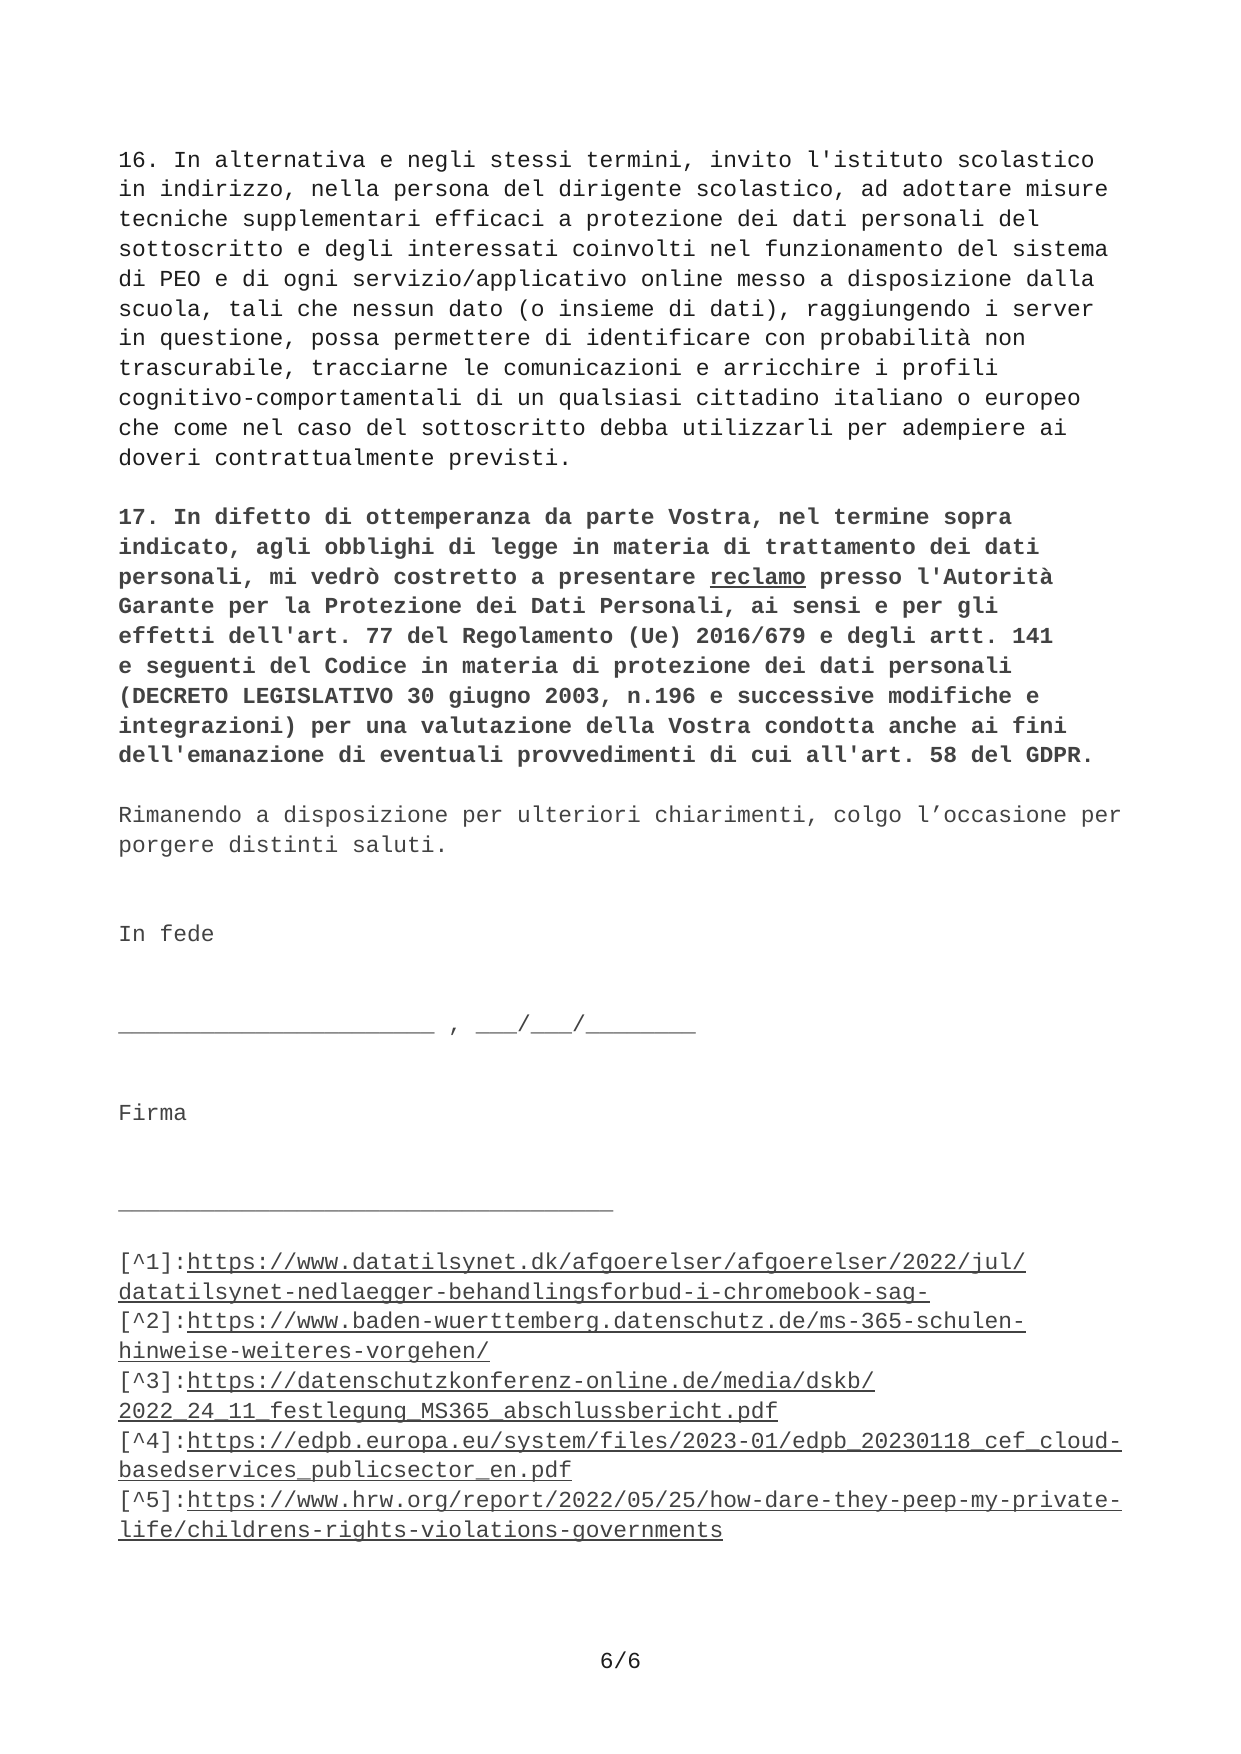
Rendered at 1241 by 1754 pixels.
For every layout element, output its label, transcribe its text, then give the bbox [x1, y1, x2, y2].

text _______________________ , ___/___/________ [118, 1012, 1122, 1038]
text [^3]:https://datenschutzkonferenz-online.de/media/dskb/2022_24_11_festlegung_MS365_abschlussbericht.pdf [118, 1369, 1122, 1425]
text e seguenti del Codice in materia di protezione dei dati personali [118, 654, 1122, 680]
text (DECRETO LEGISLATIVO 30 giugno 2003, n.196 e successive modifiche e [118, 684, 1122, 710]
text [^1]:https://www.datatilsynet.dk/afgoerelser/afgoerelser/2022/jul/datatilsynet-nedlaegger-behandlingsforbud-i-chromebook-sag- [118, 1250, 1122, 1306]
text [^2]:https://www.baden-wuerttemberg.datenschutz.de/ms-365-schulen-hinweise-weiteres-vorgehen/ [118, 1310, 1122, 1366]
text ____________________________________ [118, 1161, 1122, 1217]
text integrazioni) per una valutazione della Vostra condotta anche ai fini dell'emanazione di eventuali provvedimenti di cui all'art. 58 del GDPR. [118, 714, 1122, 770]
text [^4]:https://edpb.europa.eu/system/files/2023-01/edpb_20230118_cef_cloud-basedservices_publicsector_en.pdf [118, 1429, 1122, 1485]
text effetti dell'art. 77 del Regolamento (Ue) 2016/679 e degli artt. 141 [118, 624, 1122, 651]
text 17. In difetto di ottemperanza da parte Vostra, nel termine sopra indicato, agli obblighi di legge in materia di trattamento dei dati personali, mi vedrò costretto a presentare reclamo presso l'Autorità [118, 505, 1122, 591]
text In fede [118, 922, 1122, 948]
text [^5]:https://www.hrw.org/report/2022/05/25/how-dare-they-peep-my-private-life/childrens-rights-violations-governments [118, 1488, 1122, 1544]
text Rimanendo a disposizione per ulteriori chiarimenti, colgo l’occasione per porgere distinti saluti. [118, 803, 1122, 859]
text 16. In alternativa e negli stessi termini, invito l'istituto scolastico in indirizzo, nella persona del dirigente scolastico, ad adottare misure tecniche supplementari efficaci a protezione dei dati personali del sottoscritto e degli interessati coinvolti nel funzionamento del sistema di PEO e di ogni servizio/applicativo online messo a disposizione dalla scuola, tali che nessun dato (o insieme di dati), raggiungendo i server in questione, possa permettere di identificare con probabilità non trascurabile, tracciarne le comunicazioni e arricchire i profili cognitivo-comportamentali di un qualsiasi cittadino italiano o europeo che come nel caso del sottoscritto debba utilizzarli per adempiere ai doveri contrattualmente previsti. [118, 148, 1122, 472]
text Firma [118, 1071, 1122, 1127]
text Garante per la Protezione dei Dati Personali, ai sensi e per gli [118, 595, 1122, 621]
